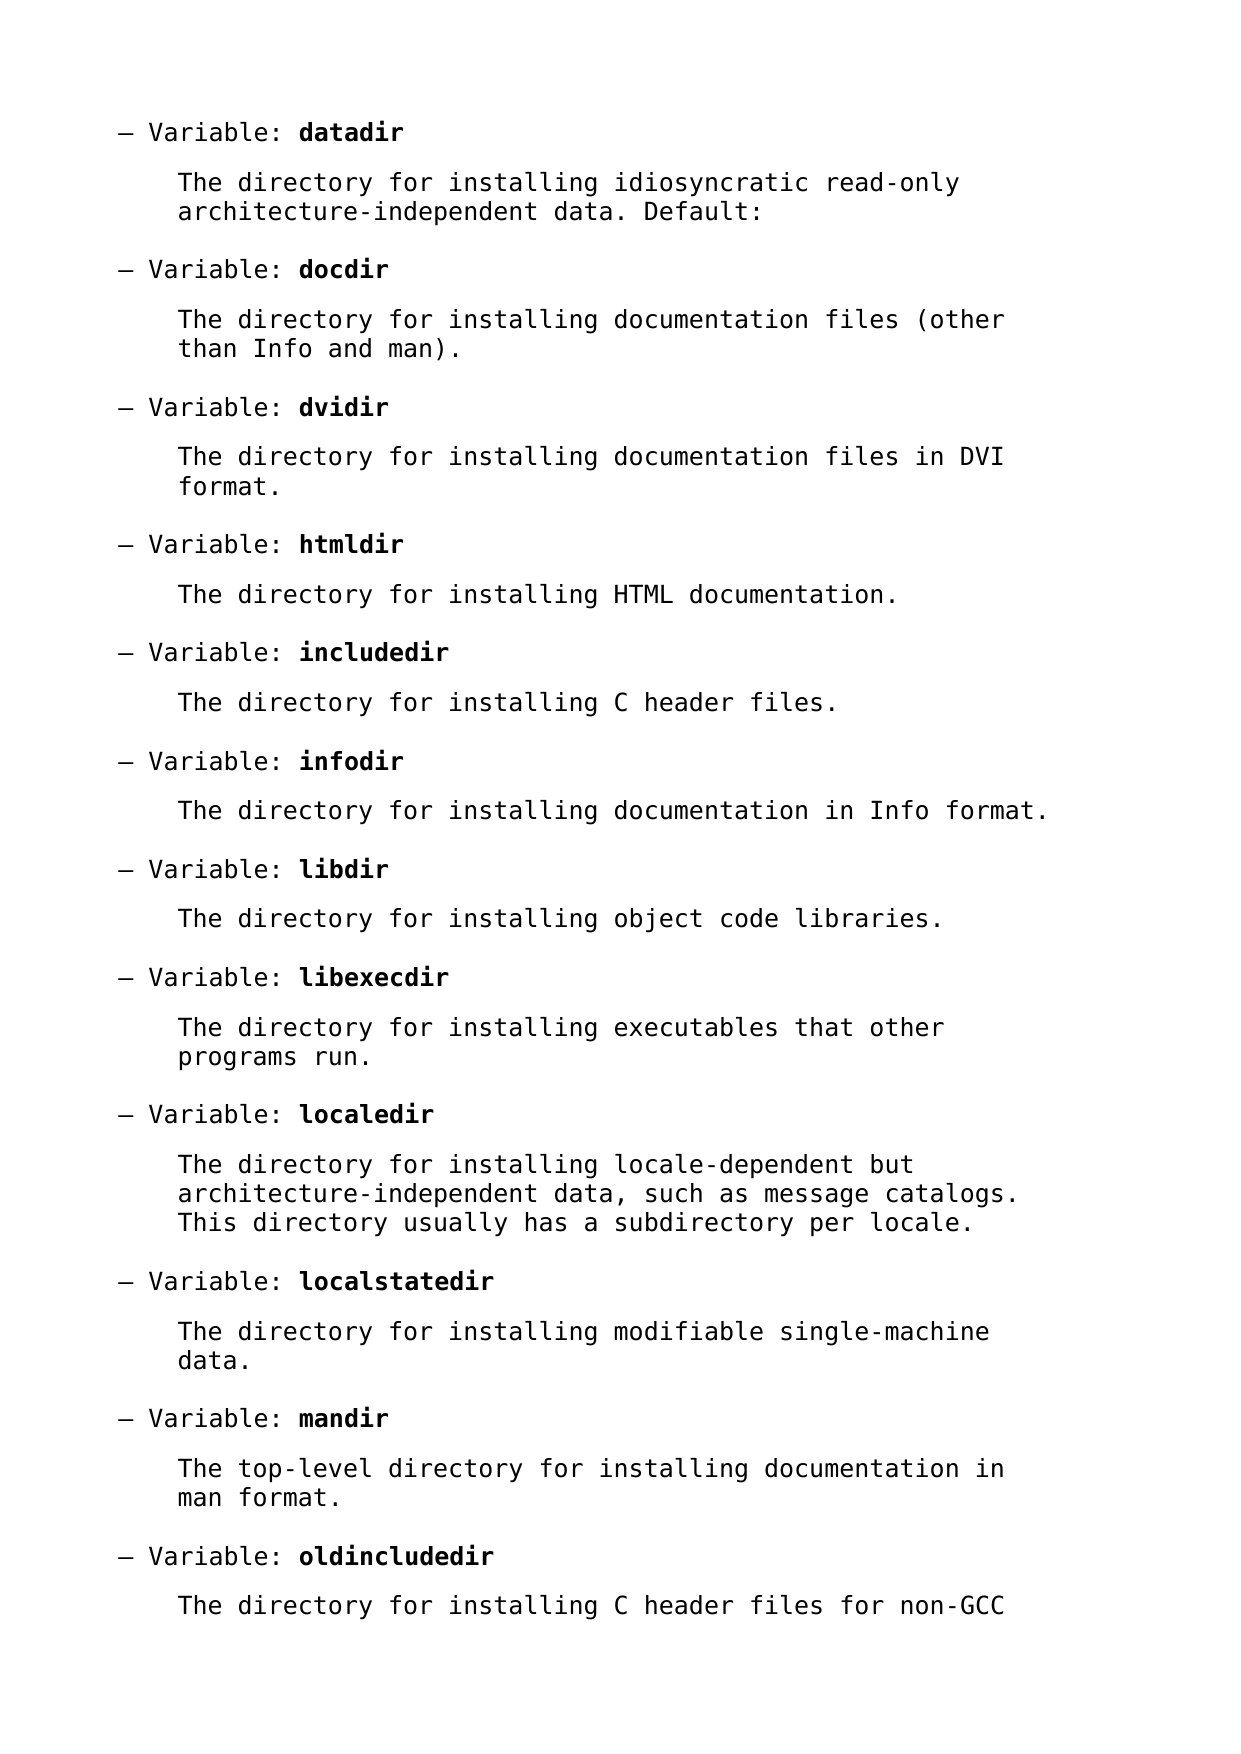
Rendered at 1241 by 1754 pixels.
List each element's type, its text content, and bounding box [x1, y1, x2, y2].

text — Variable: docdir [118, 256, 1122, 285]
text The directory for installing documentation in Info format. [177, 796, 1063, 826]
text — Variable: localedir [118, 1101, 1122, 1130]
text — Variable: mandir [118, 1404, 1122, 1434]
text — Variable: datadir [118, 118, 1122, 147]
text — Variable: infodir [118, 747, 1122, 776]
text The directory for installing modifiable single-machine data. [177, 1317, 1063, 1375]
text — Variable: includedir [118, 638, 1122, 668]
text — Variable: localstatedir [118, 1267, 1122, 1296]
text The directory for installing object code libraries. [177, 904, 1063, 934]
text The directory for installing locale-dependent but architecture-independent data, such as message catalogs. This directory usually has a subdirectory per locale. [177, 1150, 1063, 1238]
text — Variable: dvidir [118, 393, 1122, 422]
text The directory for installing C header files for non-GCC [177, 1592, 1063, 1621]
text The directory for installing idiosyncratic read-only architecture-independent data. Default: [177, 168, 1063, 226]
text The directory for installing C header files. [177, 688, 1063, 717]
text The directory for installing documentation files in DVI format. [177, 442, 1063, 501]
text The directory for installing HTML documentation. [177, 580, 1063, 609]
text — Variable: htmldir [118, 530, 1122, 559]
text — Variable: oldincludedir [118, 1542, 1122, 1571]
text The directory for installing documentation files (other than Info and man). [177, 305, 1063, 363]
text — Variable: libdir [118, 855, 1122, 884]
text The top-level directory for installing documentation in man format. [177, 1454, 1063, 1512]
text The directory for installing executables that other programs run. [177, 1013, 1063, 1071]
text — Variable: libexecdir [118, 963, 1122, 992]
